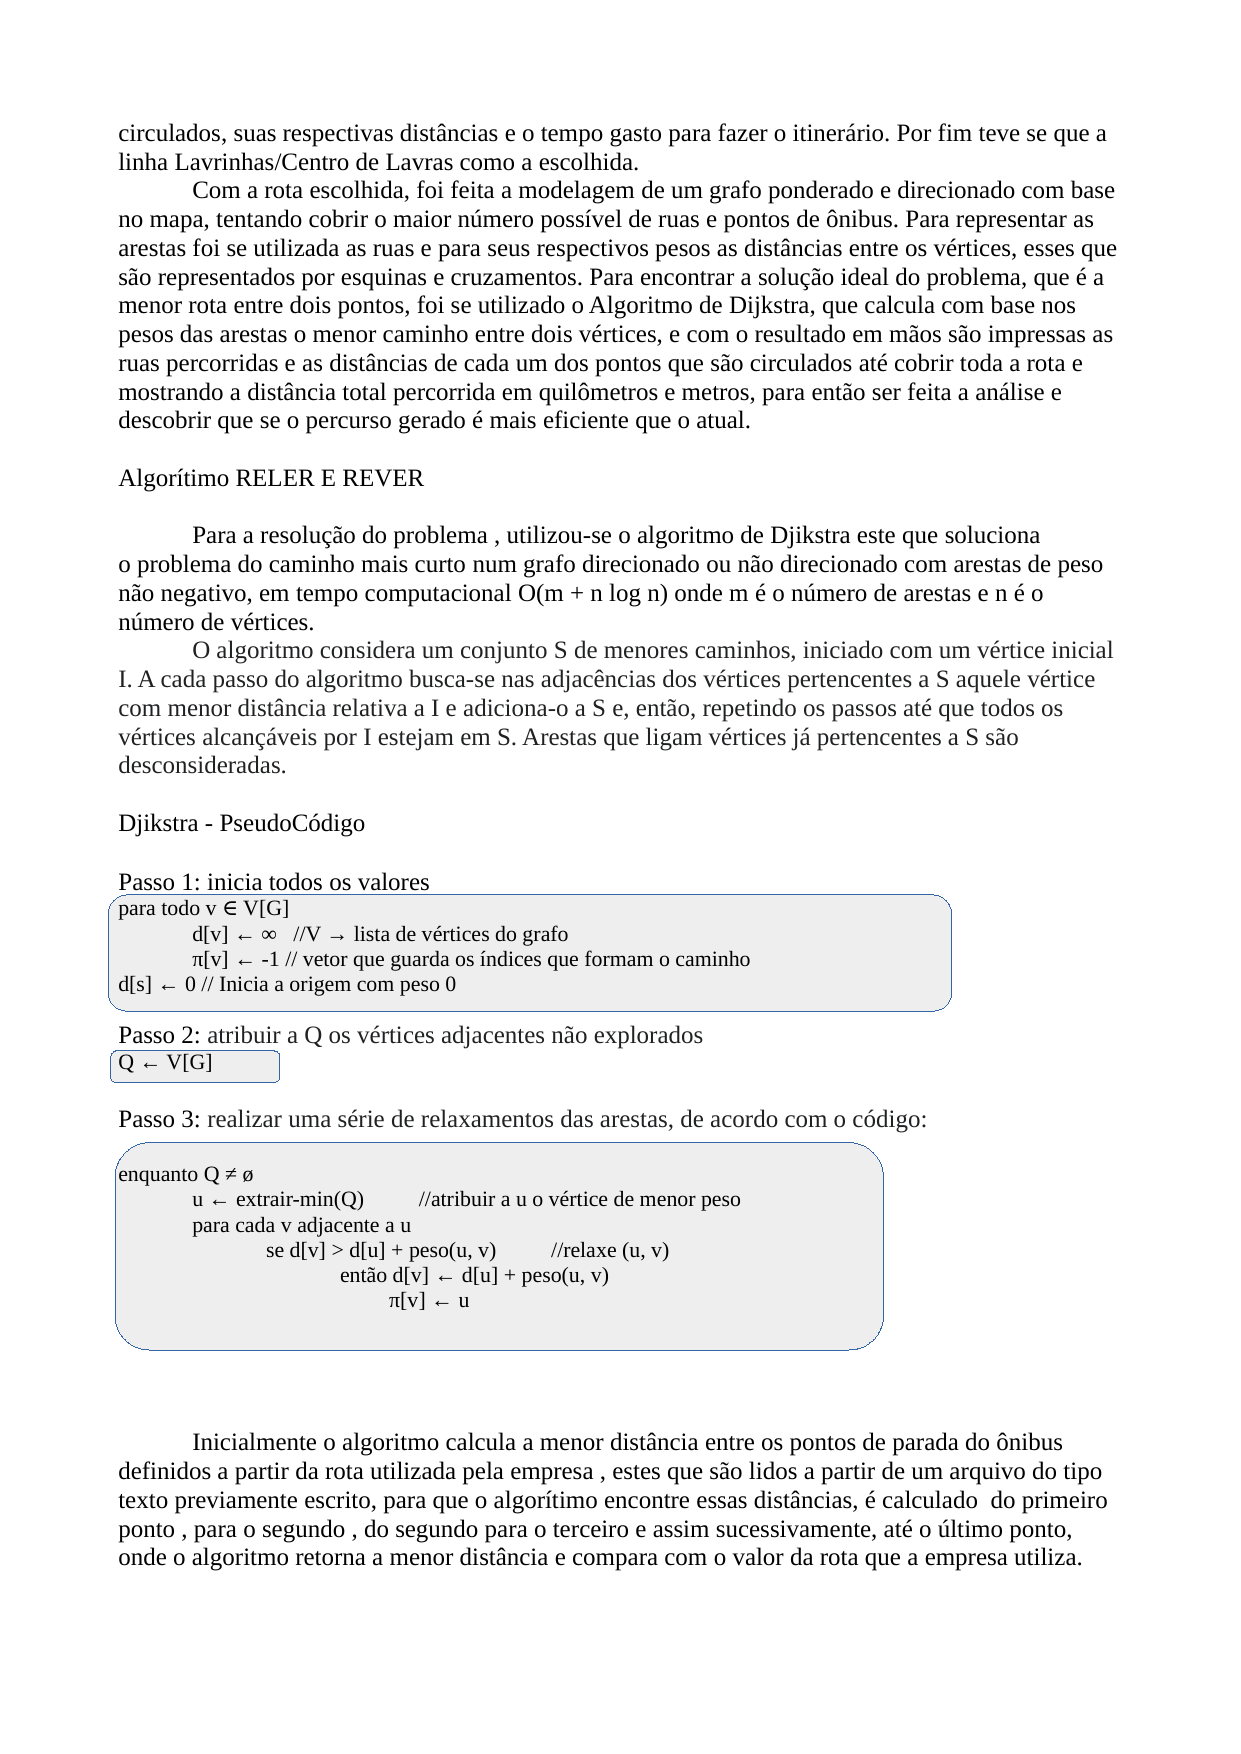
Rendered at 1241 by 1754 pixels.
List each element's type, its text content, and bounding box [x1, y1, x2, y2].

text Algorítimo RELER E REVER [118, 463, 1122, 492]
text enquanto Q ≠ ø [881, 1161, 1122, 1186]
text então d[v] ← d[u] + peso(u, v) [884, 1262, 1122, 1287]
text Passo 2: atribuir a Q os vértices adjacentes não explorados [118, 1020, 1122, 1049]
text circulados, suas respectivas distâncias e o tempo gasto para fazer o itinerário. Por fim teve se que a linha Lavrinhas/Centro de Lavras como a escolhida. [118, 118, 1122, 176]
text O algoritmo considera um conjunto S de menores caminhos, iniciado com um vértice inicial I. A cada passo do algoritmo busca-se nas adjacências dos vértices pertencentes a S aquele vértice com menor distância relativa a I e adiciona-o a S e, então, repetindo os passos até que todos os vértices alcançáveis por I estejam em S. Arestas que ligam vértices já pertencentes a S são desconsideradas. [118, 636, 1122, 779]
text Passo 3: realizar uma série de relaxamentos das arestas, de acordo com o código: [118, 1104, 1122, 1132]
text d[s] ← 0 // Inicia a origem com peso 0 [952, 971, 1122, 996]
text Djikstra - PseudoCódigo [118, 808, 1122, 837]
text Inicialmente o algoritmo calcula a menor distância entre os pontos de parada do ônibus definidos a partir da rota utilizada pela empresa , estes que são lidos a partir de um arquivo do tipo texto previamente escrito, para que o algorítimo encontre essas distâncias, é calculado do primeiro ponto , para o segundo , do segundo para o terceiro e assim sucessivamente, até o último ponto, onde o algoritmo retorna a menor distância e compara com o valor da rota que a empresa utiliza. [118, 1427, 1122, 1571]
text u ← extrair-min(Q) //atribuir a u o vértice de menor peso [884, 1186, 1122, 1212]
text Passo 1: inicia todos os valores [118, 867, 1122, 895]
text se d[v] > d[u] + peso(u, v) //relaxe (u, v) [884, 1237, 1122, 1262]
text π[v] ← u [884, 1287, 1122, 1312]
text para cada v adjacente a u [884, 1212, 1122, 1237]
text para todo v ∈ V[G] [940, 895, 1122, 921]
text Q ← V[G] [118, 1049, 1122, 1074]
text Com a rota escolhida, foi feita a modelagem de um grafo ponderado e direcionado com base no mapa, tentando cobrir o maior número possível de ruas e pontos de ônibus. Para representar as arestas foi se utilizada as ruas e para seus respectivos pesos as distâncias entre os vértices, esses que são representados por esquinas e cruzamentos. Para encontrar a solução ideal do problema, que é a menor rota entre dois pontos, foi se utilizado o Algoritmo de Dijkstra, que calcula com base nos pesos das arestas o menor caminho entre dois vértices, e com o resultado em mãos são impressas as ruas percorridas e as distâncias de cada um dos pontos que são circulados até cobrir toda a rota e mostrando a distância total percorrida em quilômetros e metros, para então ser feita a análise e descobrir que se o percurso gerado é mais eficiente que o atual. [118, 176, 1122, 434]
text Para a resolução do problema , utilizou-se o algoritmo de Djikstra este que soluciona o problema do caminho mais curto num grafo direcionado ou não direcionado com arestas de peso não negativo, em tempo computacional O(m + n log n) onde m é o número de arestas e n é o número de vértices. [118, 521, 1122, 636]
text d[v] ← ∞ //V → lista de vértices do grafo [952, 921, 1122, 946]
text π[v] ← -1 // vetor que guarda os índices que formam o caminho [952, 946, 1122, 971]
